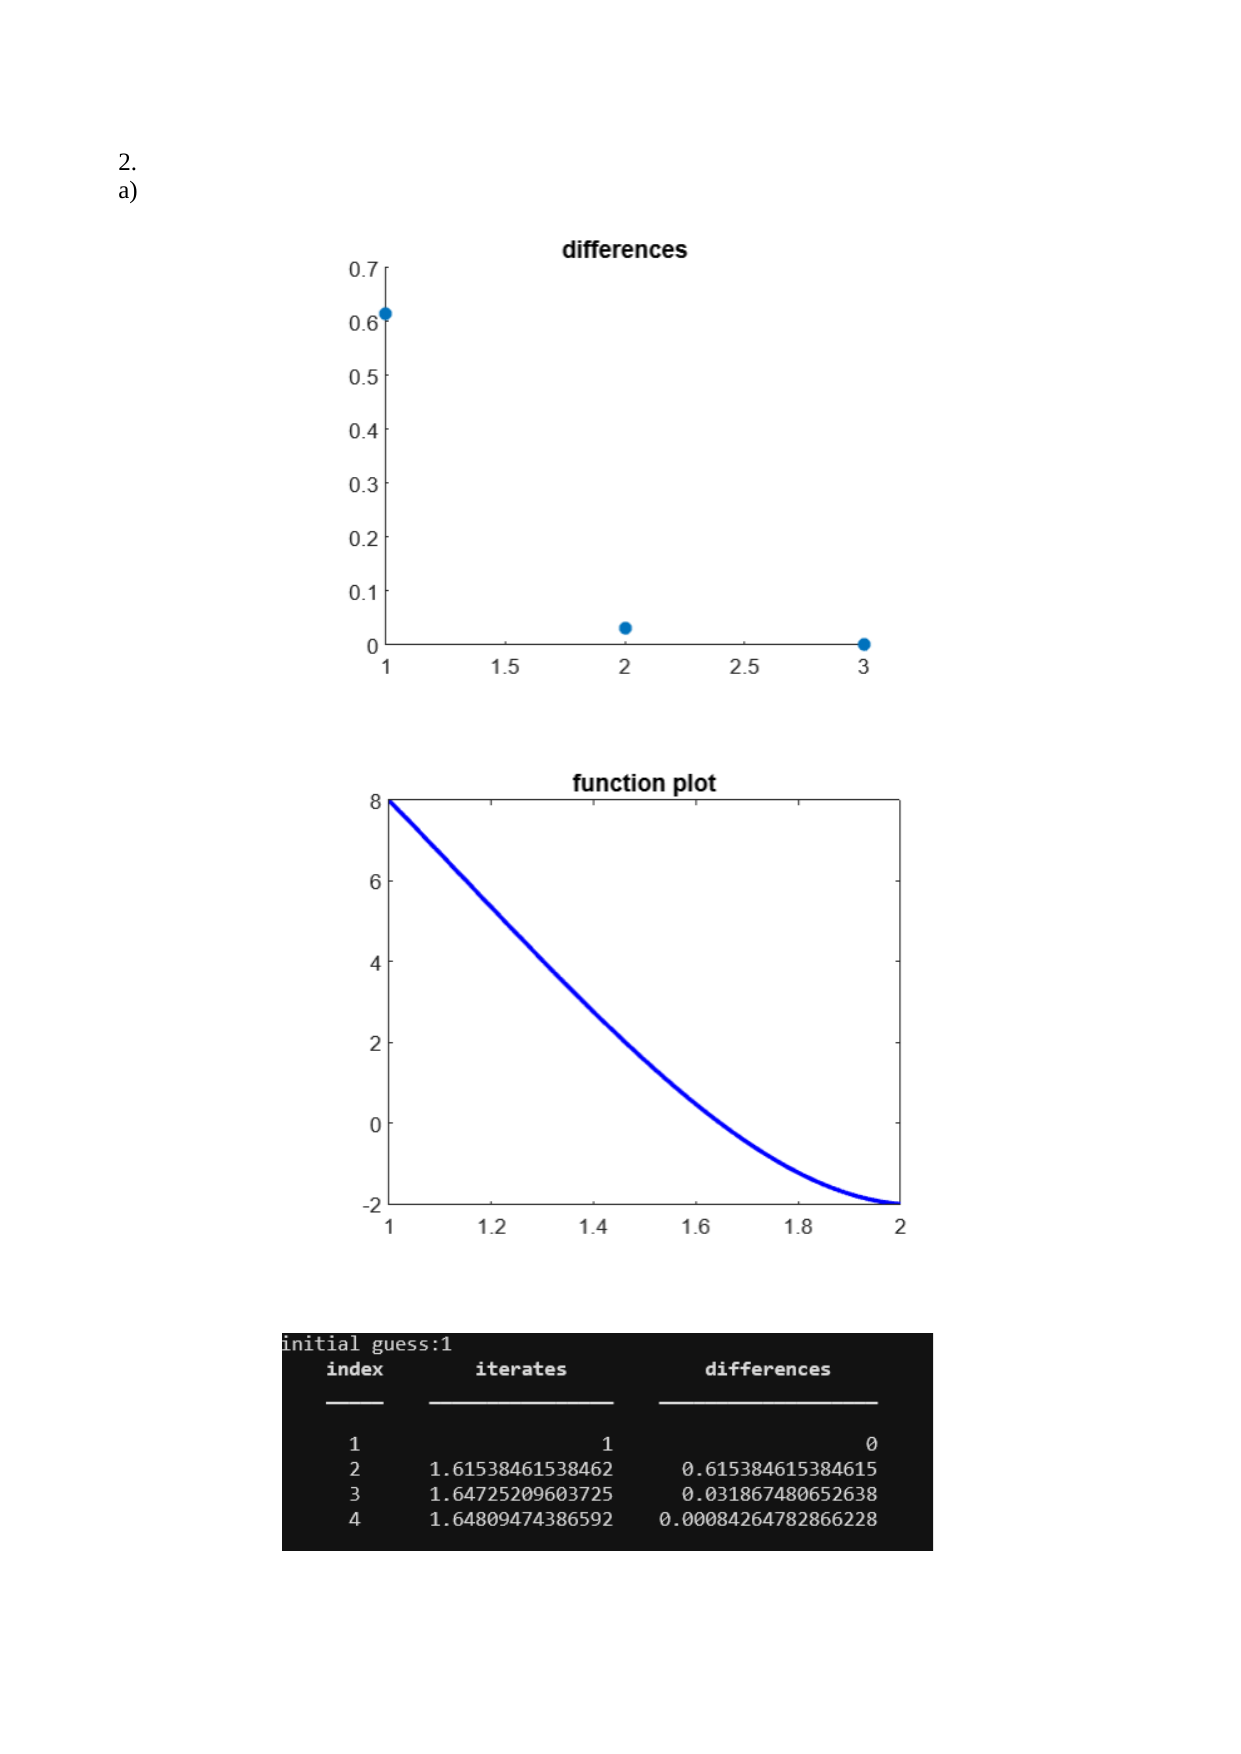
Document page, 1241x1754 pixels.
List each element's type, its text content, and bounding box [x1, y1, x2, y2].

picture [328, 764, 942, 1254]
text 2. [118, 147, 1122, 176]
picture [325, 233, 915, 689]
picture [282, 1333, 934, 1551]
text a) [118, 176, 1122, 204]
